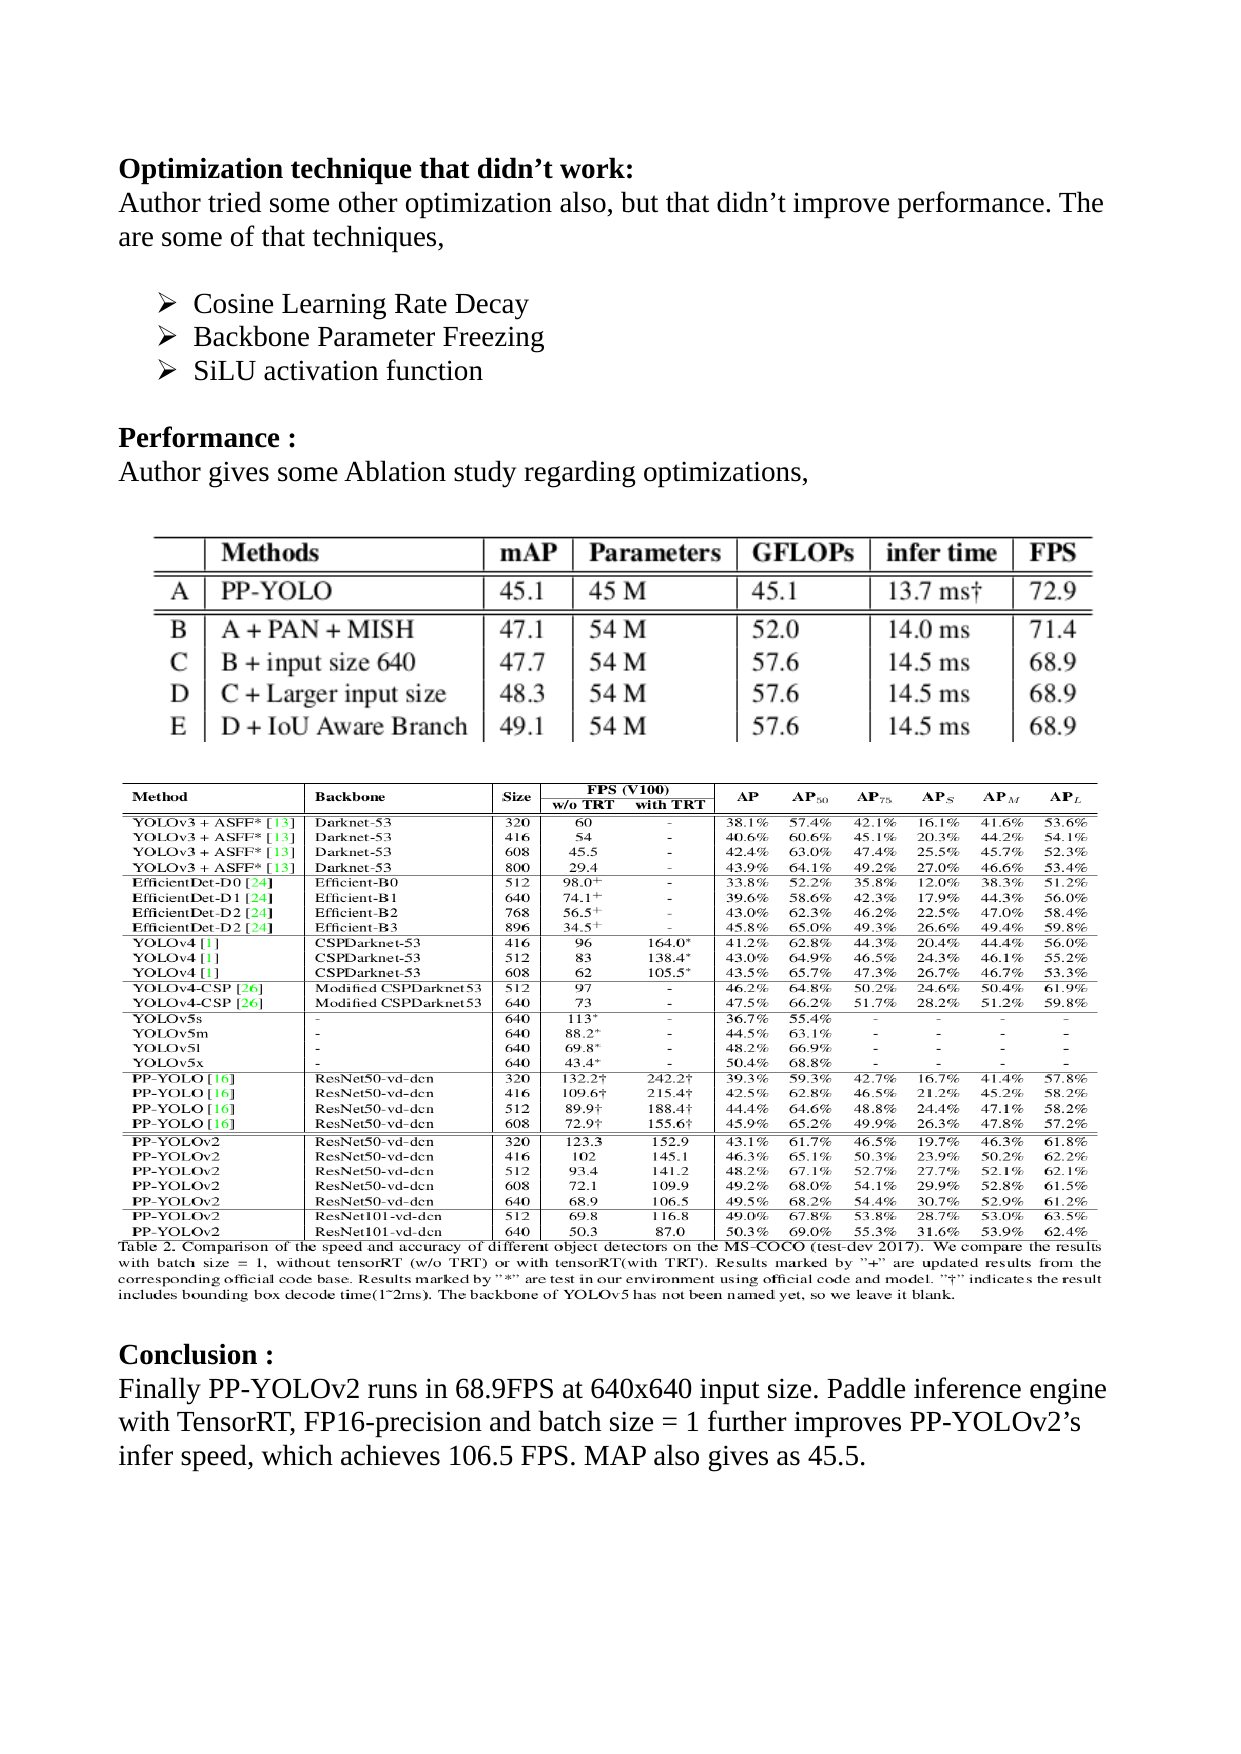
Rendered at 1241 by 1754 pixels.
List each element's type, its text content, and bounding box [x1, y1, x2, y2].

list Backbone Parameter Freezing [156, 319, 1122, 353]
text Performance : [118, 420, 1122, 454]
picture [97, 775, 1143, 1304]
text Optimization technique that didn’t work: [118, 152, 1122, 185]
list SiLU activation function [156, 353, 1122, 387]
text Finally PP-YOLOv2 runs in 68.9FPS at 640x640 input size. Paddle inference engine with TensorRT, FP16-precision and batch size = 1 further improves PP-YOLOv2’s infer speed, which achieves 106.5 FPS. MAP also gives as 45.5. [118, 1371, 1122, 1472]
text Author gives some Ablation study regarding optimizations, [118, 454, 1122, 487]
picture [118, 521, 1123, 742]
text Conclusion : [118, 1337, 1122, 1371]
list Cosine Learning Rate Decay [156, 286, 1122, 319]
text Author tried some other optimization also, but that didn’t improve performance. The are some of that techniques, [118, 185, 1122, 252]
